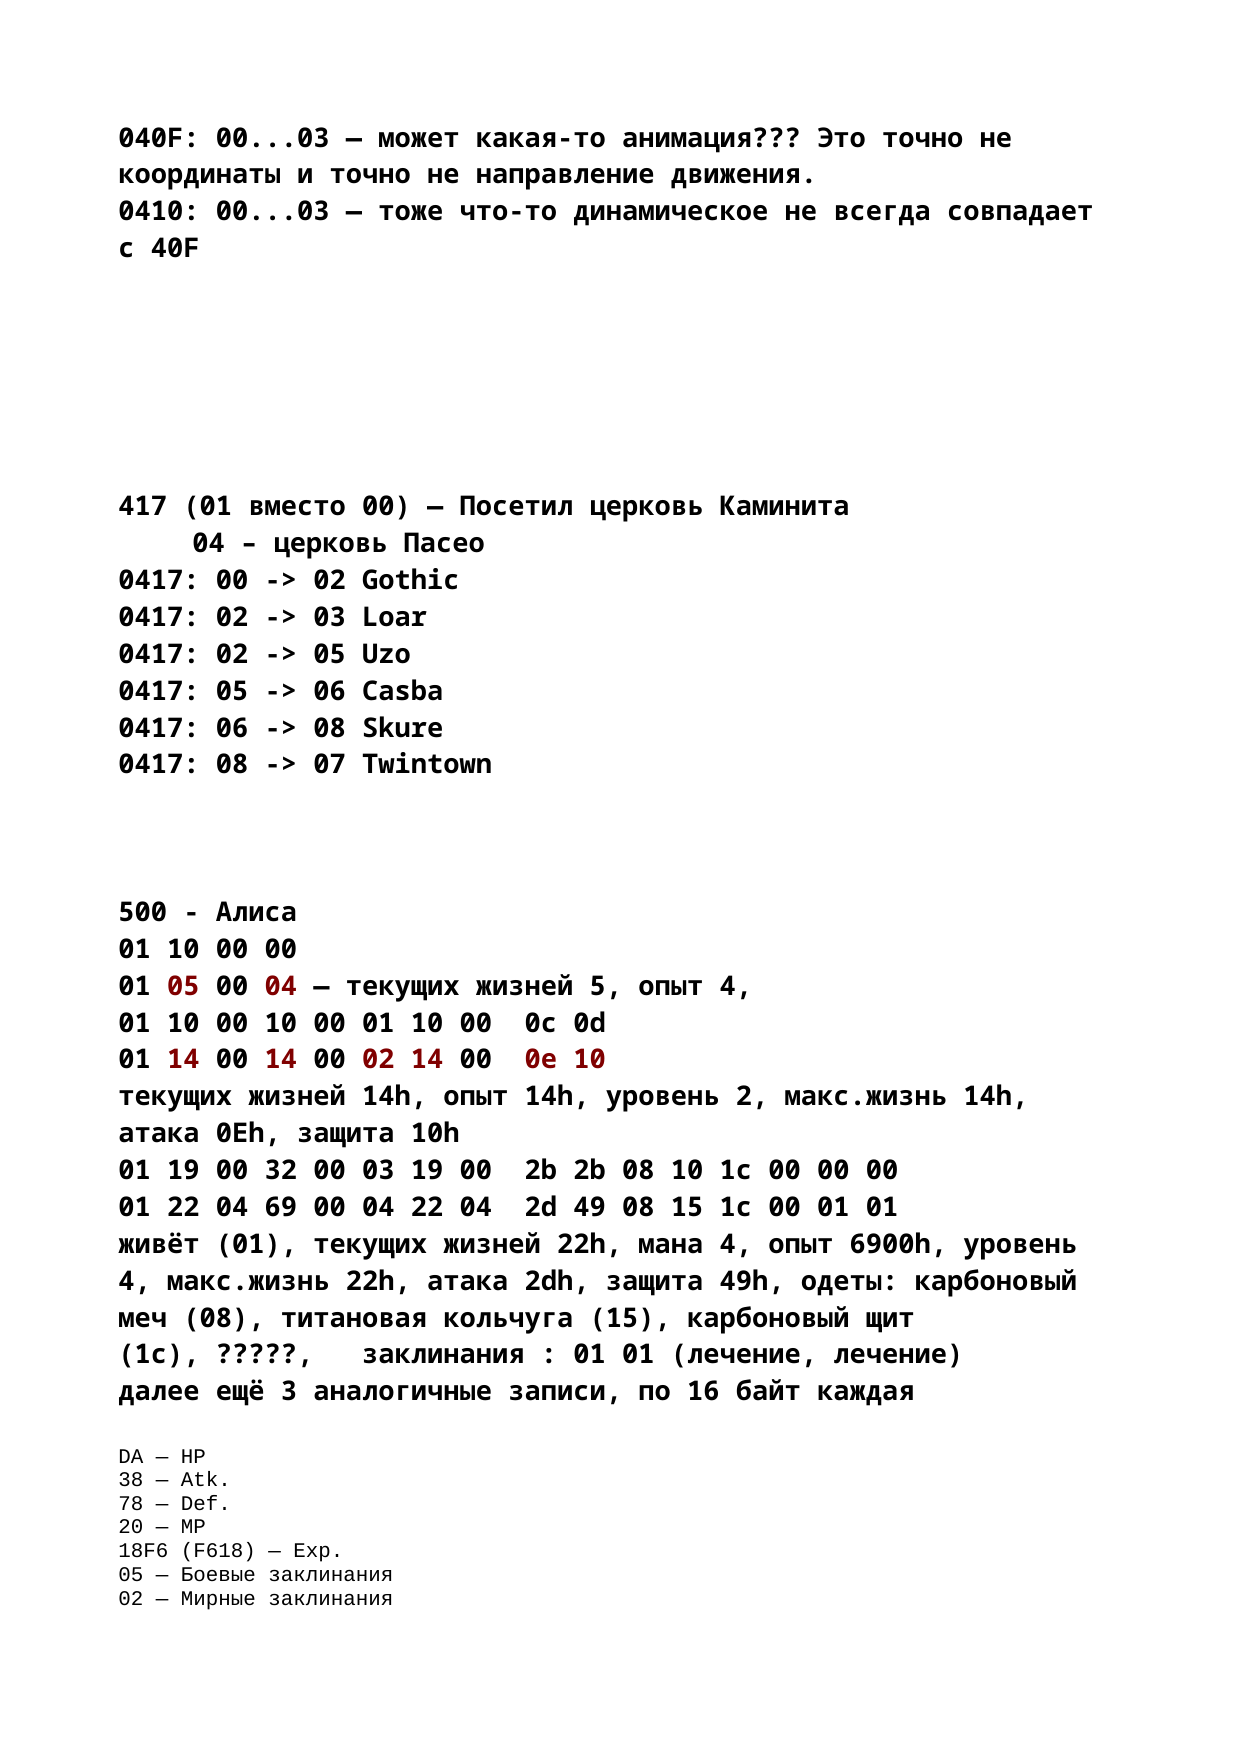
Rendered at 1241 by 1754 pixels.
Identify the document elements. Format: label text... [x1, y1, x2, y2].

text текущих жизней 14h, опыт 14h, уровень 2, макс.жизнь 14h, атака 0Eh, защита 10h [118, 1077, 1122, 1151]
text 01 10 00 10 00 01 10 00 0c 0d [118, 1003, 1122, 1040]
text 78 — Def. [118, 1493, 1122, 1517]
text 01 19 00 32 00 03 19 00 2b 2b 08 10 1c 00 00 00 [118, 1151, 1122, 1187]
text 0417: 02 -> 05 Uzo [118, 634, 1122, 671]
text 0417: 00 -> 02 Gothic [118, 561, 1122, 597]
text 05 — Боевые заклинания [118, 1564, 1122, 1587]
text 01 22 04 69 00 04 22 04 2d 49 08 15 1c 00 01 01 [118, 1187, 1122, 1224]
text DA — HP [118, 1446, 1122, 1469]
text 0417: 08 -> 07 Twintown [118, 745, 1122, 782]
text 38 — Atk. [118, 1469, 1122, 1493]
text 04 – церковь Пасео [118, 524, 1122, 561]
text 0417: 05 -> 06 Casba [118, 671, 1122, 708]
text 01 05 00 04 — текущих жизней 5, опыт 4, [118, 966, 1122, 1003]
text 417 (01 вместо 00) — Посетил церковь Каминита [118, 487, 1122, 524]
text 20 — MP [118, 1517, 1122, 1540]
text далее ещё 3 аналогичные записи, по 16 байт каждая [118, 1372, 1122, 1409]
text 0417: 06 -> 08 Skure [118, 708, 1122, 745]
text 0410: 00...03 — тоже что-то динамическое не всегда совпадает с 40F [118, 192, 1122, 266]
text живёт (01), текущих жизней 22h, мана 4, опыт 6900h, уровень 4, макс.жизнь 22h, атака 2dh, защита 49h, одеты: карбоновый меч (08), титановая кольчуга (15), карбоновый щит (1c), ?????, заклинания : 01 01 (лечение, лечение) [118, 1224, 1122, 1372]
text 01 10 00 00 [118, 929, 1122, 966]
text 02 — Мирные заклинания [118, 1587, 1122, 1611]
text 040F: 00...03 — может какая-то анимация??? Это точно не координаты и точно не направление движения. [118, 118, 1122, 192]
text 01 14 00 14 00 02 14 00 0e 10 [118, 1040, 1122, 1077]
text 0417: 02 -> 03 Loar [118, 597, 1122, 634]
text 18F6 (F618) — Exp. [118, 1540, 1122, 1564]
text 500 - Алиса [118, 892, 1122, 929]
